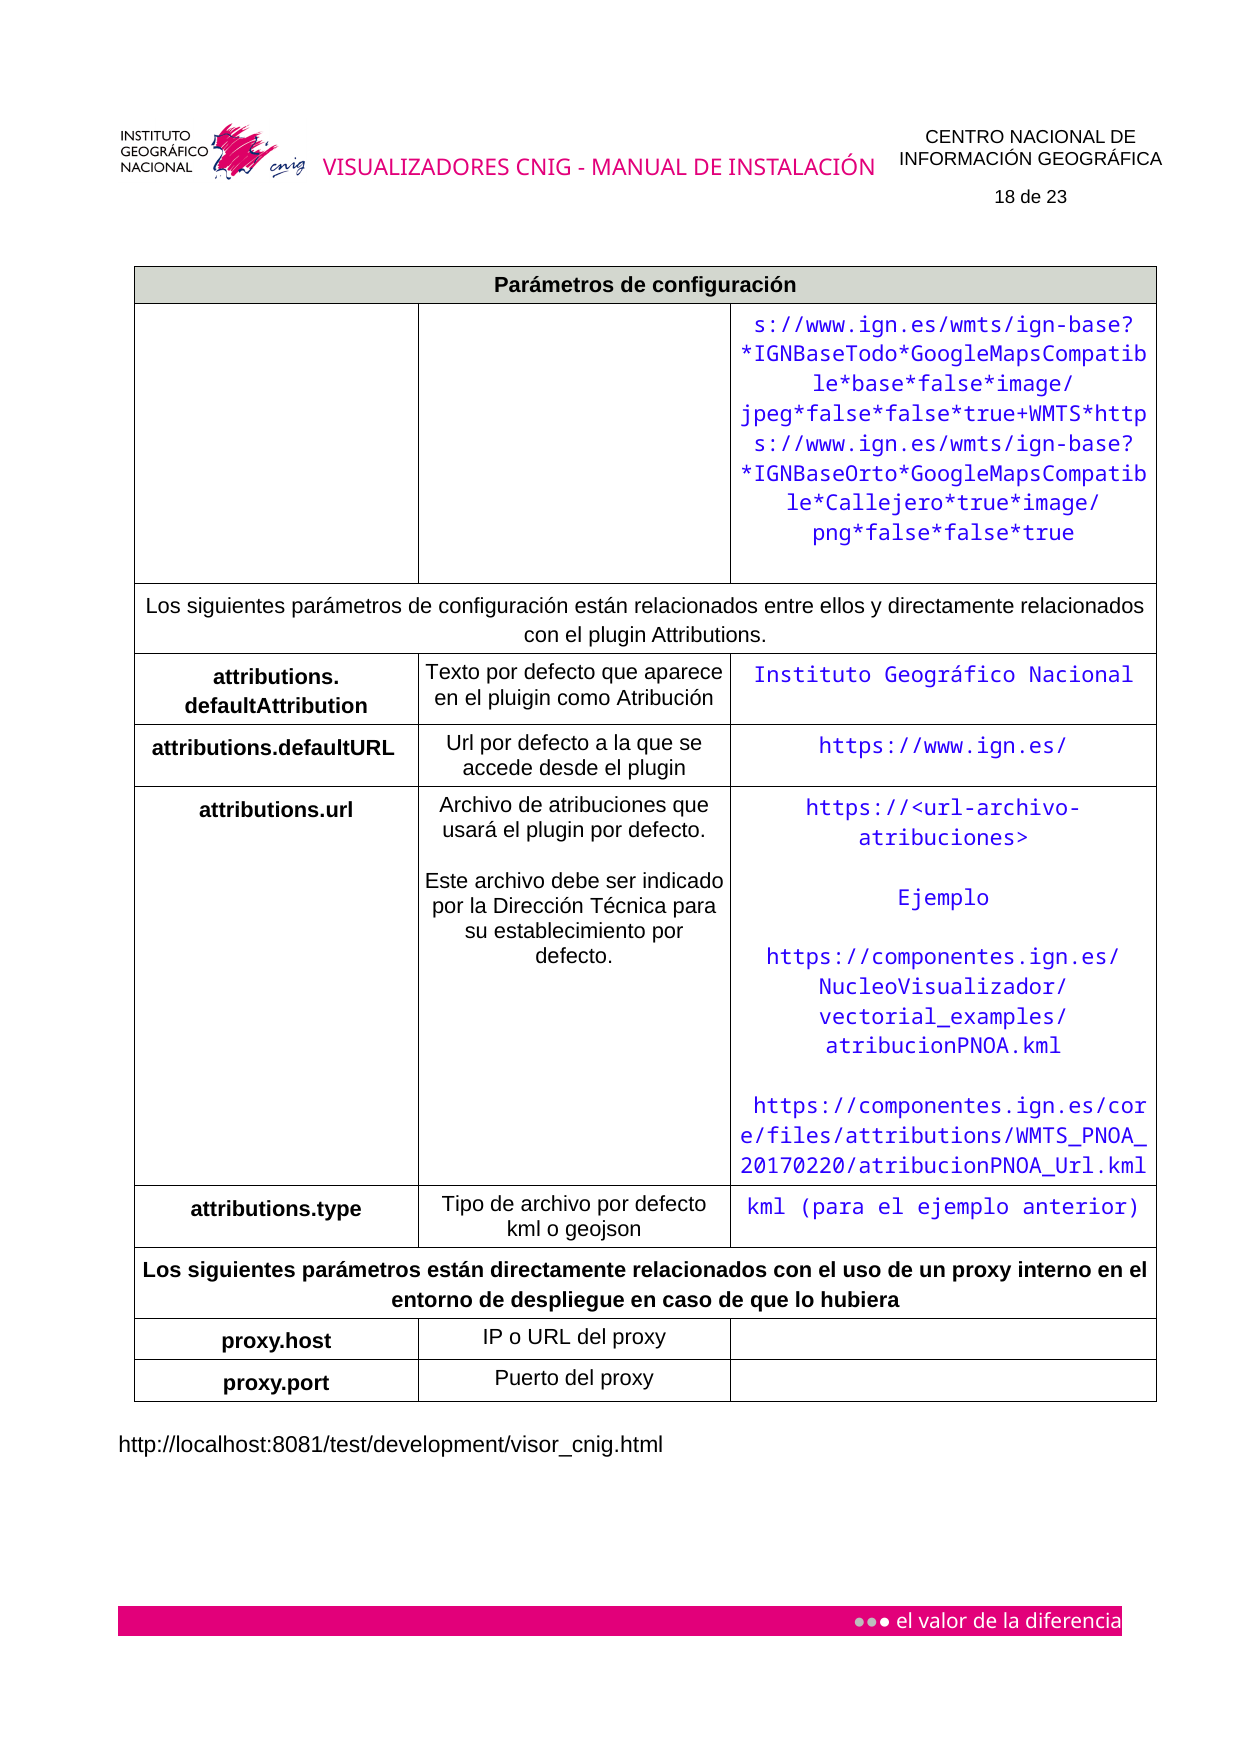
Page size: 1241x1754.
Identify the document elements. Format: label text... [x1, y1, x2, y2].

table_cell Archivo de atribuciones que usará el plugin por defecto. Este archivo debe ser indicado por la Dirección Técnica para su establecimiento por defecto. [419, 787, 730, 1185]
table_cell Instituto Geográfico Nacional [731, 654, 1156, 724]
table_cell IP o URL del proxy [419, 1319, 730, 1359]
table_cell attributions. defaultAttribution [135, 654, 418, 724]
table_cell attributions.url [135, 787, 418, 1185]
table_cell s://www.ign.es/wmts/ign-base?*IGNBaseTodo*GoogleMapsCompatible*base*false*image/jpeg*false*false*true+WMTS*https://www.ign.es/wmts/ign-base?*IGNBaseOrto*GoogleMapsCompatible*Callejero*true*image/png*false*false*true [731, 304, 1156, 582]
table_cell https://<url-archivo-atribuciones> Ejemplo https://componentes.ign.es/NucleoVisualizador/vectorial_examples/atribucionPNOA.kml https://componentes.ign.es/core/files/attributions/WMTS_PNOA_20170220/atribucionPNOA_Url.kml [731, 787, 1156, 1185]
table_cell Los siguientes parámetros de configuración están relacionados entre ellos y directamente relacionados con el plugin Attributions. [135, 584, 1156, 653]
table_cell https://www.ign.es/ [731, 725, 1156, 786]
table_cell [419, 304, 730, 582]
table_cell attributions.defaultURL [135, 725, 418, 786]
picture [118, 118, 307, 183]
table_cell proxy.port [135, 1360, 418, 1401]
table_cell Puerto del proxy [419, 1360, 730, 1401]
table_cell attributions.type [135, 1186, 418, 1247]
table_cell Tipo de archivo por defecto kml o geojson [419, 1186, 730, 1247]
table_cell [731, 1360, 1156, 1401]
table_cell Texto por defecto que aparece en el pluigin como Atribución [419, 654, 730, 724]
table_header Parámetros de configuración [135, 267, 1156, 303]
table_cell kml (para el ejemplo anterior) [731, 1186, 1156, 1247]
table_cell [731, 1319, 1156, 1359]
table_cell [135, 304, 418, 582]
table_cell Los siguientes parámetros están directamente relacionados con el uso de un proxy interno en el entorno de despliegue en caso de que lo hubiera [135, 1248, 1156, 1318]
text http://localhost:8081/test/development/visor_cnig.html [118, 1431, 1122, 1457]
table_cell Url por defecto a la que se accede desde el plugin [419, 725, 730, 786]
table_cell proxy.host [135, 1319, 418, 1359]
